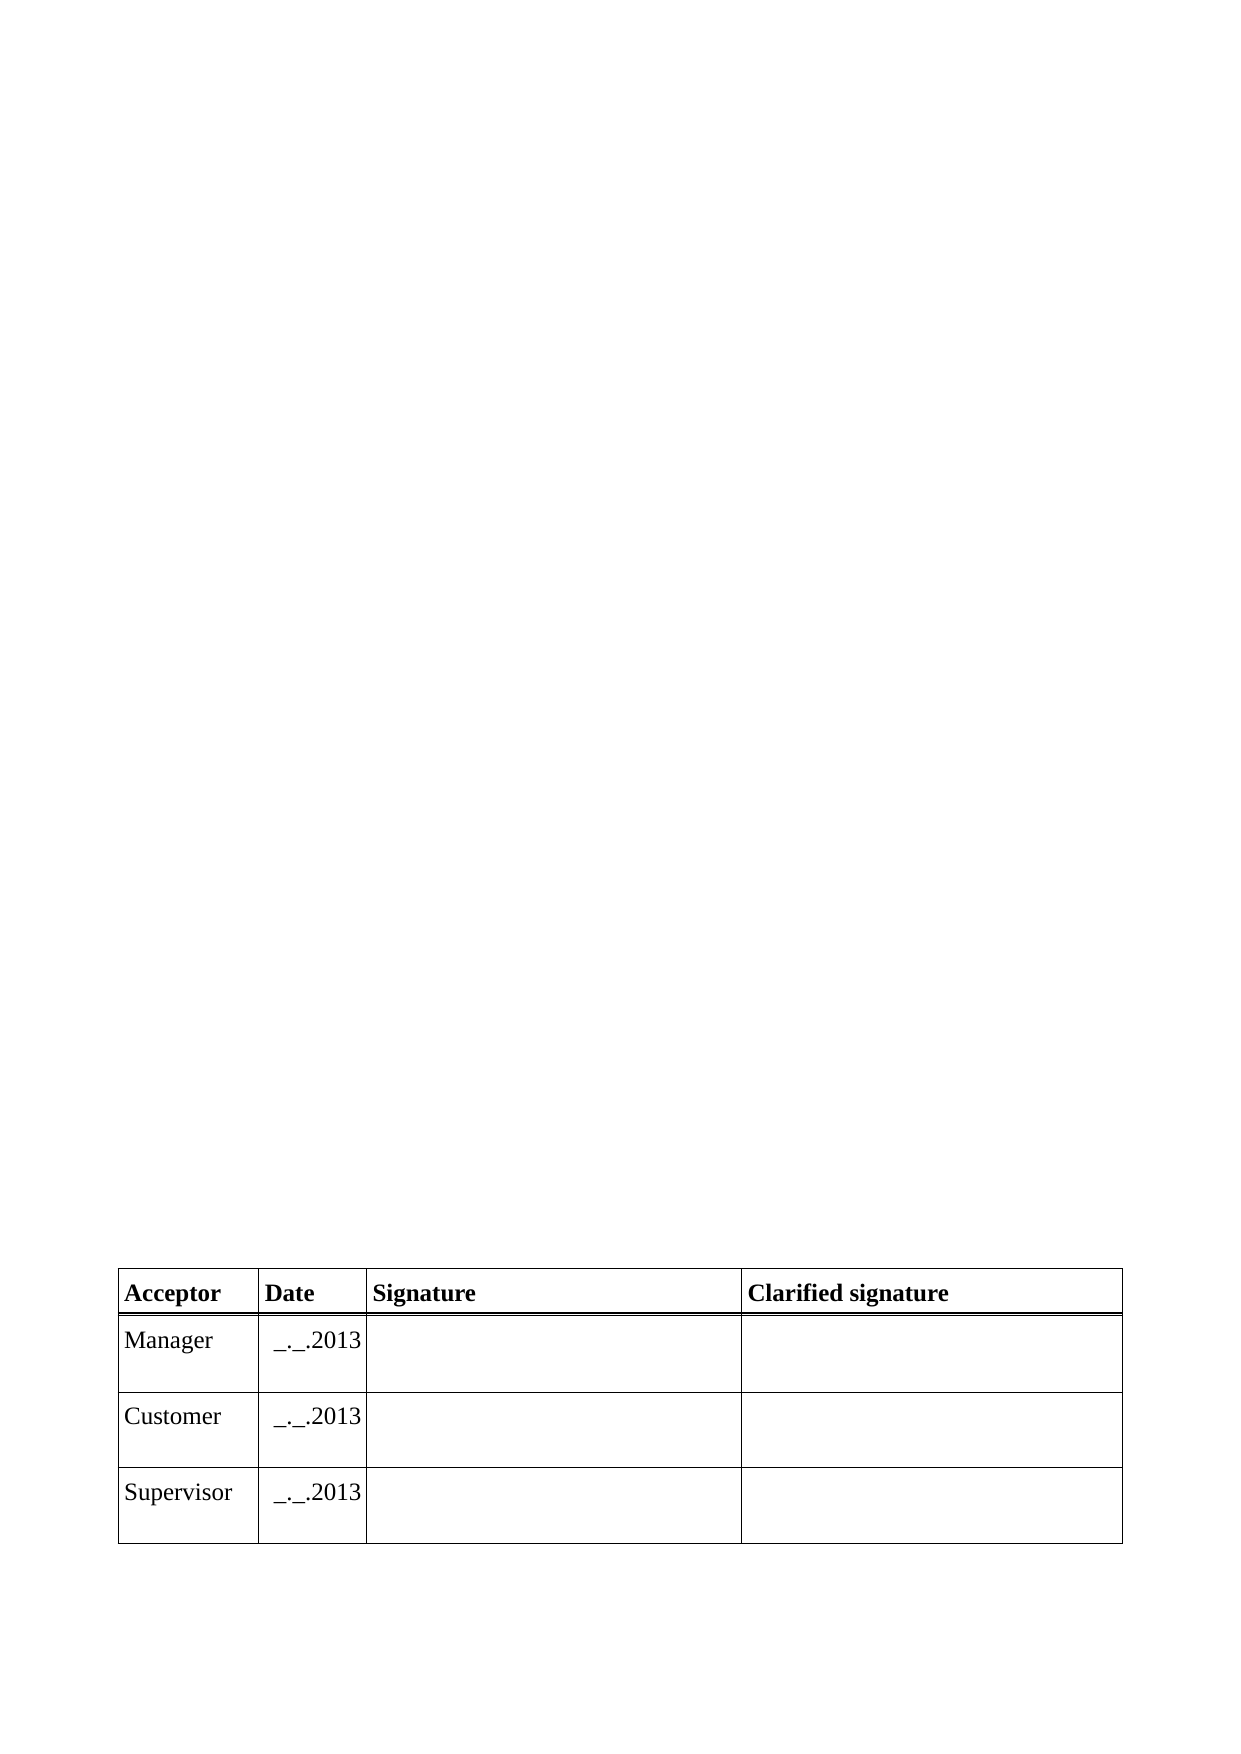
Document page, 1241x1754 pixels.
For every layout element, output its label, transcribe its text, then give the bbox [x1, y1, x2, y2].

table_cell [367, 1393, 741, 1467]
table_cell Supervisor [119, 1468, 258, 1543]
table_header Acceptor [119, 1269, 258, 1312]
table_header Signature [367, 1269, 741, 1312]
table_cell [367, 1468, 741, 1543]
table_cell [742, 1393, 1122, 1467]
table_cell Customer [119, 1393, 258, 1467]
table_header Clarified signature [742, 1269, 1122, 1312]
table_cell [742, 1316, 1122, 1391]
table_header Date [259, 1269, 366, 1312]
table_cell _._.2013 [259, 1316, 366, 1391]
table_cell Manager [119, 1316, 258, 1391]
table_cell [742, 1468, 1122, 1543]
table_cell [367, 1316, 741, 1391]
table_cell _._.2013 [259, 1393, 366, 1467]
table_cell _._.2013 [259, 1468, 366, 1543]
